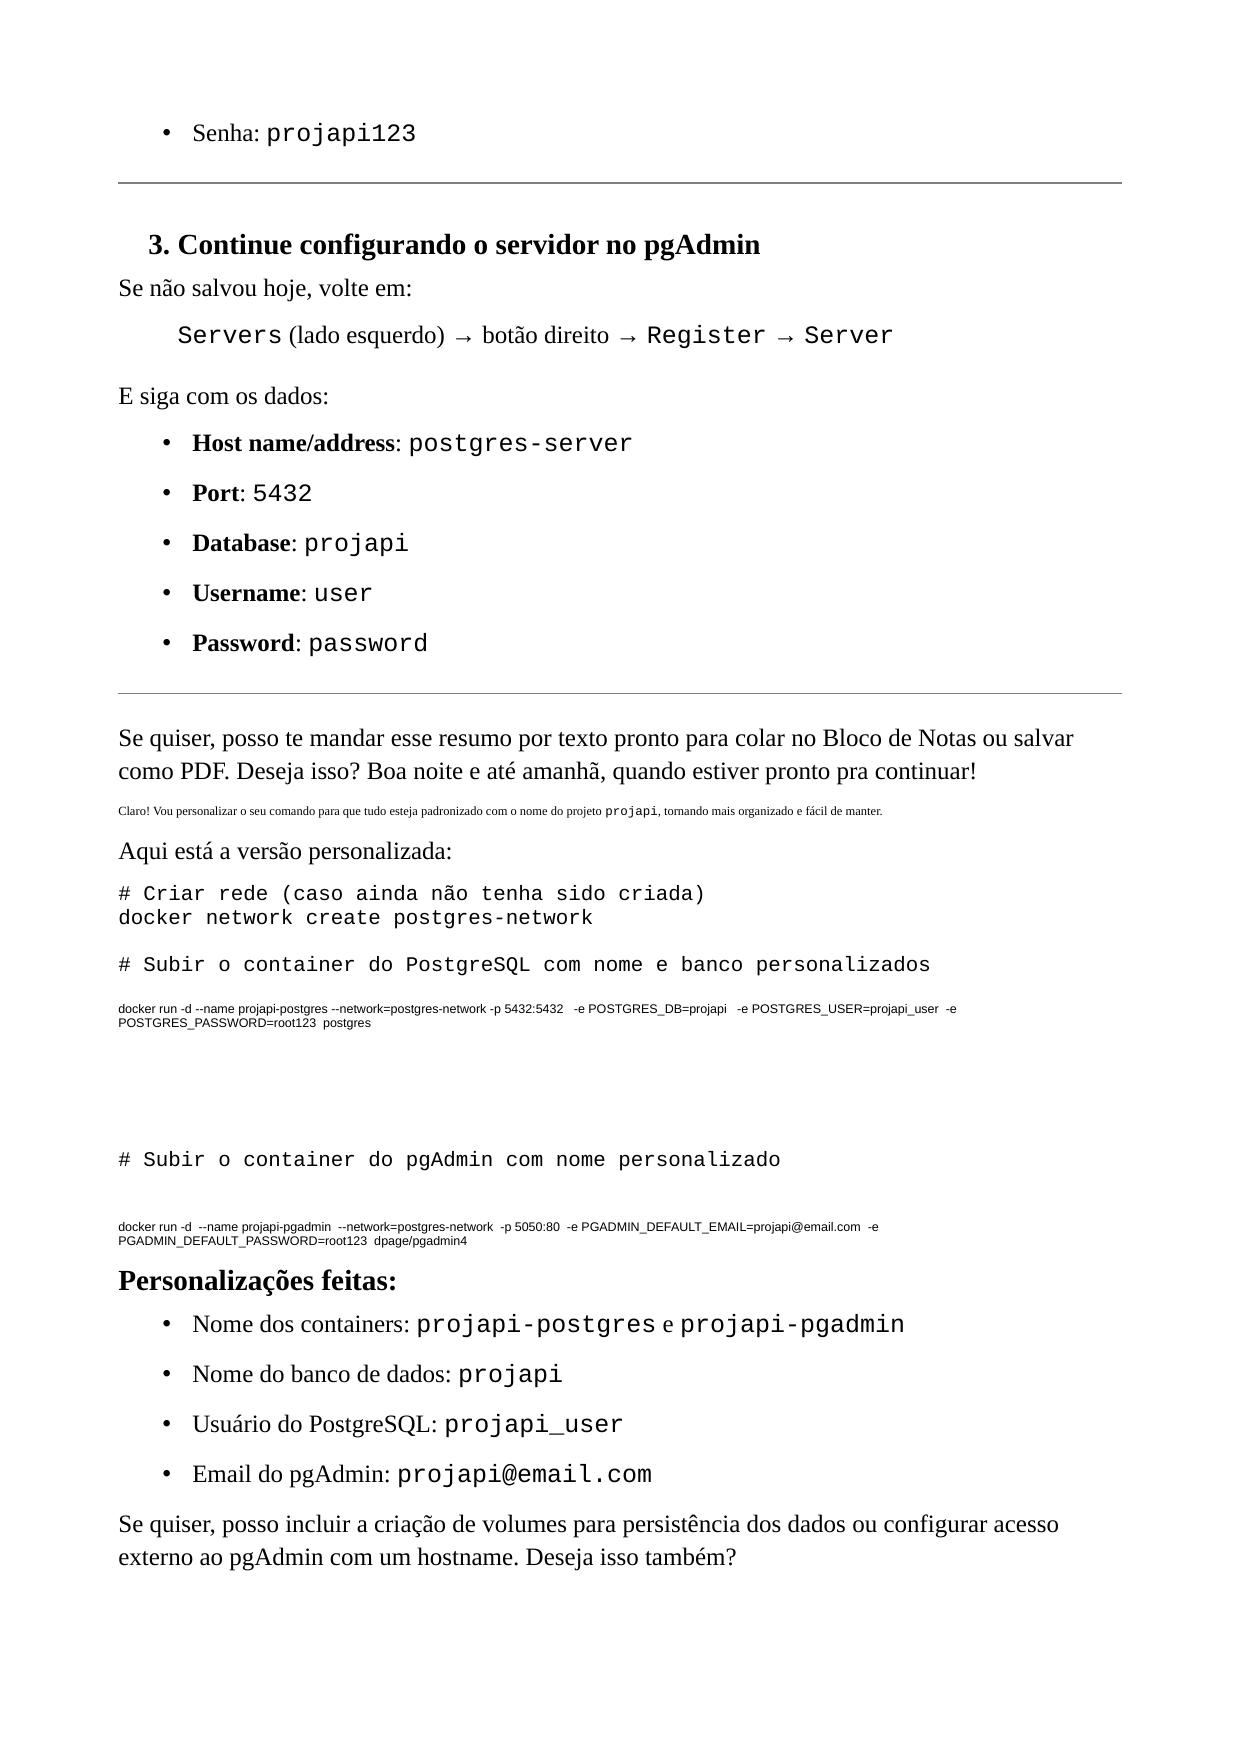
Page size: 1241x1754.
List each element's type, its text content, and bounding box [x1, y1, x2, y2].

text # Subir o container do PostgreSQL com nome e banco personalizados [118, 954, 1122, 978]
list Nome do banco de dados: projapi [162, 1359, 1122, 1390]
list Host name/address: postgres-server [162, 428, 1122, 459]
list Password: password [162, 628, 1122, 659]
text Servers (lado esquerdo) → botão direito → Register → Server [177, 321, 1063, 351]
list Database: projapi [162, 528, 1122, 559]
text Claro! Vou personalizar o seu comando para que tudo esteja padronizado com o nome do projeto projapi, tornando mais organizado e fácil de manter. [118, 803, 1122, 819]
text docker network create postgres-network [118, 907, 1122, 931]
text Se não salvou hoje, volte em: [118, 273, 1122, 302]
text # Subir o container do pgAdmin com nome personalizado [118, 1148, 1122, 1172]
text docker run -d --name projapi-postgres --network=postgres-network -p 5432:5432 -e POSTGRES_DB=projapi -e POSTGRES_USER=projapi_user -e POSTGRES_PASSWORD=root123 postgres [118, 1002, 1122, 1030]
list Nome dos containers: projapi-postgres e projapi-pgadmin [162, 1309, 1122, 1340]
list Email do pgAdmin: projapi@email.com [162, 1459, 1122, 1490]
text Aqui está a versão personalizada: [118, 836, 1122, 864]
list Senha: projapi123 [162, 118, 1122, 149]
subtitle 🔹 3. Continue configurando o servidor no pgAdmin [118, 227, 1122, 261]
list Usuário do PostgreSQL: projapi_user [162, 1409, 1122, 1440]
text docker run -d --name projapi-pgadmin --network=postgres-network -p 5050:80 -e PGADMIN_DEFAULT_EMAIL=projapi@email.com -e PGADMIN_DEFAULT_PASSWORD=root123 dpage/pgadmin4 [118, 1219, 1122, 1248]
text Se quiser, posso incluir a criação de volumes para persistência dos dados ou configurar acesso externo ao pgAdmin com um hostname. Deseja isso também? [118, 1509, 1122, 1571]
text E siga com os dados: [118, 381, 1122, 410]
list Username: user [162, 578, 1122, 609]
list Port: 5432 [162, 478, 1122, 509]
text Se quiser, posso te mandar esse resumo por texto pronto para colar no Bloco de Notas ou salvar como PDF. Deseja isso? Boa noite e até amanhã, quando estiver pronto pra continuar! 🌙✅ [118, 723, 1122, 784]
text # Criar rede (caso ainda não tenha sido criada) [118, 883, 1122, 907]
subtitle Personalizações feitas: [118, 1263, 1122, 1296]
